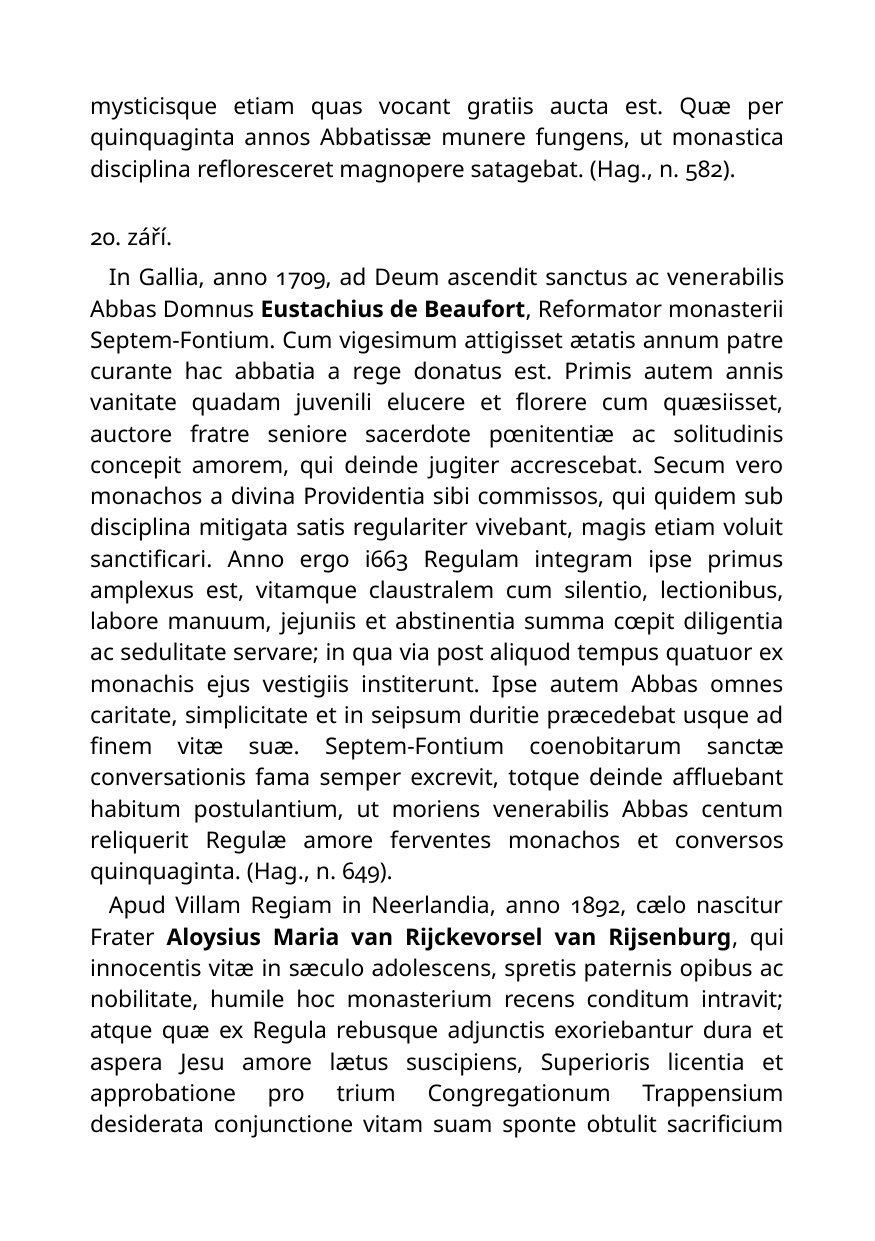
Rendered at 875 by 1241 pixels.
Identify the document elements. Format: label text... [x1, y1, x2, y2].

text In Gallia, anno 1709, ad Deum ascendit sanctus ac vene­rabilis Abbas Domnus Eustachius de Beaufort, Reformator monasterii Septem-Fontium. Cum vigesimum attigisset ætatis annum patre curante hac abbatia a rege donatus est. Primis autem annis vanitate quadam juvenili elucere et florere cum quæsiisset, auctore fratre seniore sacerdote pœnitentiæ ac solitudinis concepit amorem, qui deinde jugiter accrescebat. Secum vero monachos a divina Providentia sibi commissos, qui quidem sub disciplina mitigata satis regulariter vivebant, magis etiam voluit sanctificari. Anno ergo i663 Regulam integram ipse primus amplexus est, vitamque claustralem cum silentio, lectionibus, labore manuum, jejuniis et abstinentia summa cœpit diligentia ac sedulitate servare; in qua via post aliquod tempus quatuor ex monachis ejus vestigiis institerunt. Ipse autem Abbas omnes caritate, simplicitate et in seipsum duritie præcedebat usque ad finem vitæ suæ. Septem-Fontium coenobitarum sanctæ conversationis fama semper excrevit, totque deinde affluebant habitum postulantium, ut moriens venerabilis Abbas centum reliquerit Regulæ amore ferventes monachos et conversos quinquaginta. (Hag., n. 649). [90, 261, 784, 886]
text Apud Villam Regiam in Neerlandia, anno 1892, cælo nascitur Frater Aloysius Maria van Rijckevorsel van Rijsenburg, qui innocentis vitæ in sæculo adolescens, spretis paternis opibus ac nobilitate, humile hoc monasterium recens conditum intravit; atque quæ ex Regula rebusque adjunctis exoriebantur dura et aspera Jesu amore lætus suscipiens, Superioris licentia et approbatione pro trium Congregationum Trappensium desiderata conjunctione vitam suam sponte obtulit sacrificium [90, 889, 784, 1139]
text mysticisque etiam quas vocant gratiis aucta est. Quæ per quinquaginta annos Abbatissæ munere fungens, ut mona­stica disciplina refloresceret magnopere satagebat. (Hag., n. 582). [90, 90, 784, 184]
text 20. září. [90, 221, 784, 252]
